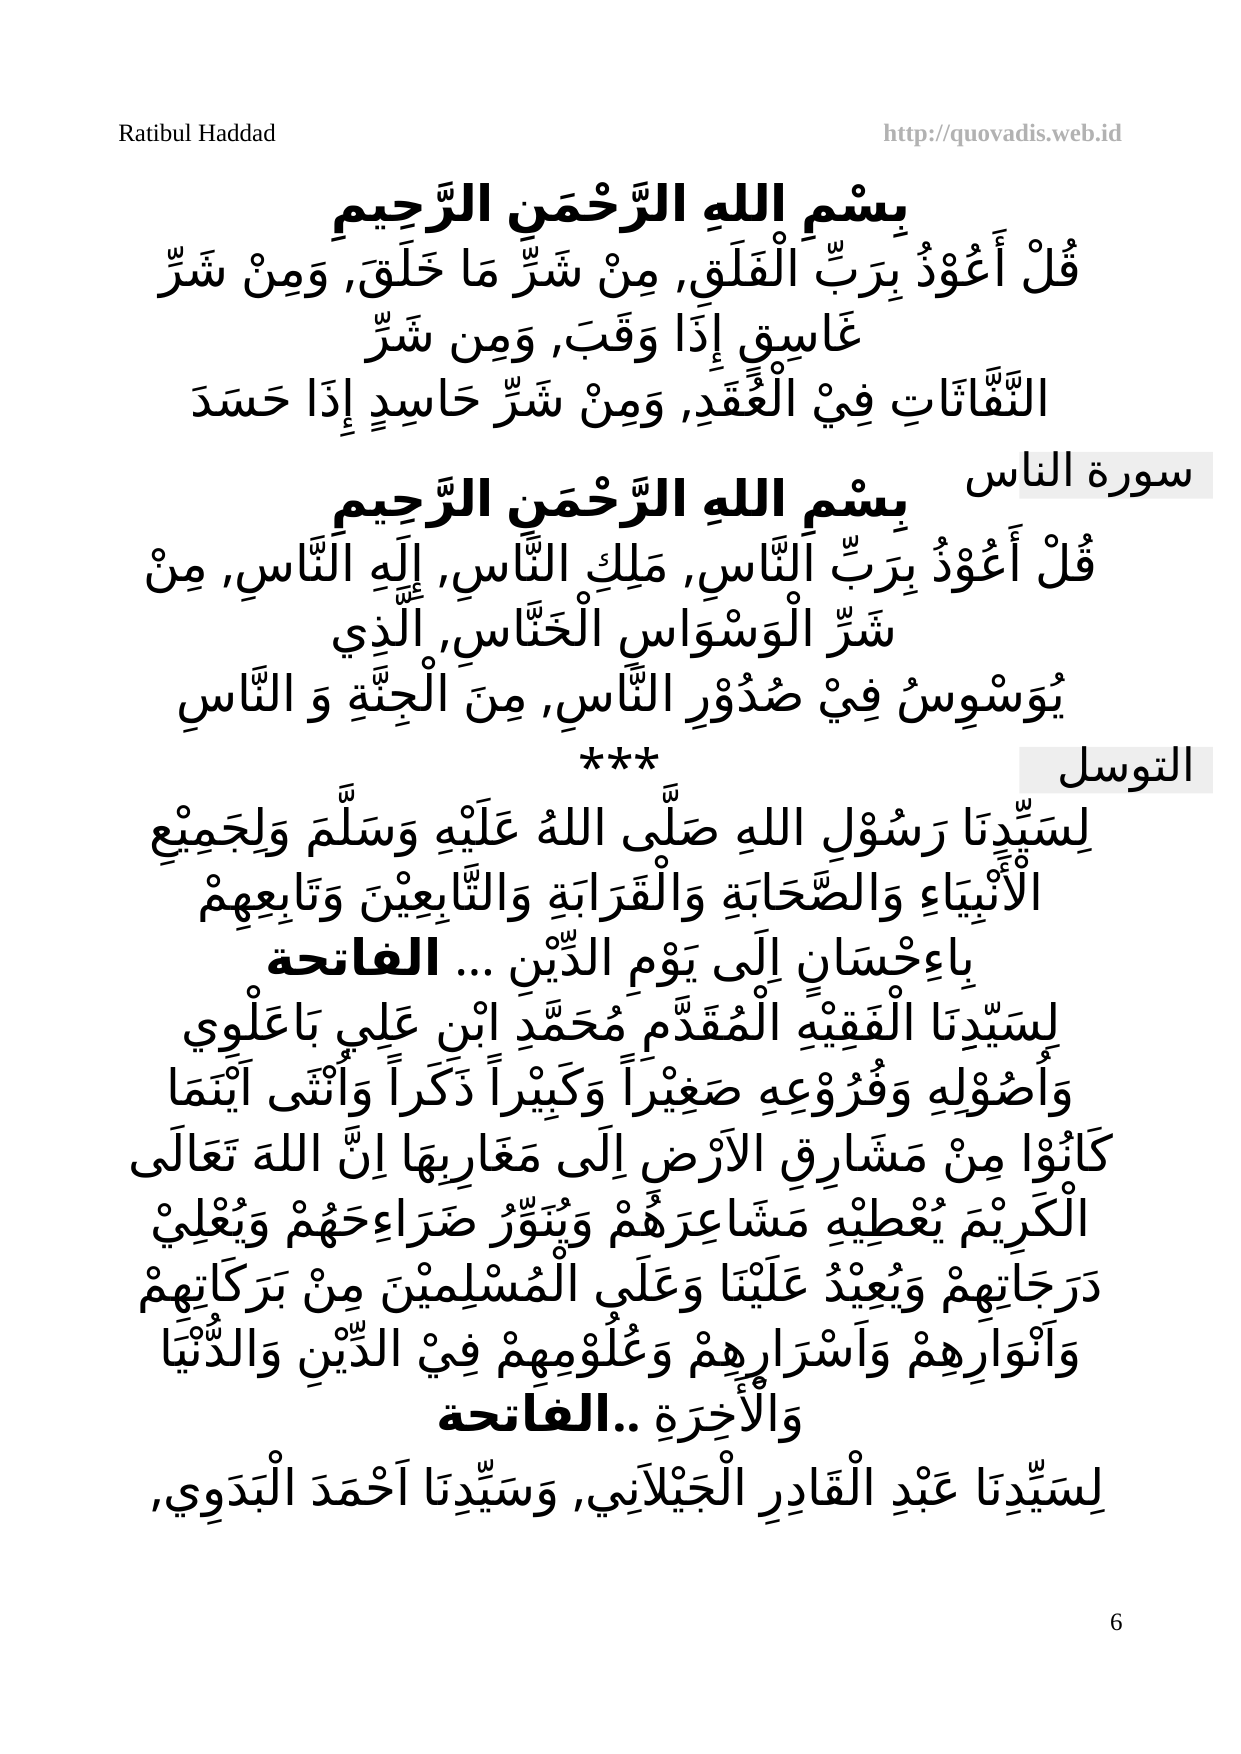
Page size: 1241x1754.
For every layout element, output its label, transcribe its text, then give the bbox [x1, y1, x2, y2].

text يُوَسْوِسُ فِيْ صُدُوْرِ النَّاسِ, مِنَ الْجِنَّةِ وَ النَّاسِ [118, 667, 1122, 732]
text قُلْ أَعُوْذُ بِرَبِّ النَّاسِ, مَلِكِ النَّاسِ, إِلَهِ النَّاسِ, مِنْ شَرِّ الْوَسْوَاسِ الْخَنَّاسِ, الَّذِي [118, 536, 1122, 667]
text بِسْمِ اللهِ الرَّحْمَنِ الرَّحِيمِ [118, 176, 1122, 242]
text قُلْ أَعُوْذُ بِرَبِّ الْفَلَقِ, مِنْ شَرِّ مَا خَلَقَ, وَمِنْ شَرِّ غَاسِقٍ إِذَا وَقَبَ, وَمِن شَرِّ [118, 242, 1122, 372]
text لِسَيّدِِنَا الْفَقِيْهِ الْمُقَدَّمِ مُحَمَّدِ ابْنِ عَلِي بَاعَلْوِي وَاُصُوْلِهِ وَفُرُوْعِهِ صَغِيْراً وَكَبِيْراً ذَكَراً وَاُنْثَى اَيْنَمَا كَانُوْا مِنْ مَشَارِقِ الاَرْضِ اِلَى مَغَارِبِهَا اِنَّ اللهَ تَعَالَى الْكَرِيْمَ يُعْطِيْهِ مَشَاعِرَهُمْ وَيُنَوِّرُ ضَرَاءِحَهُمْ وَيُعْلِيْ دَرَجَاتِهِمْ وَيُعِيْدُ عَلَيْنَا وَعَلَى الْمُسْلِميْنَ مِنْ بَرَكَاتِهِمْ وَاَنْوَارِهِمْ وَاَسْرَارِهِمْ وَعُلُوْمِهِمْ فِيْ الدِّيْنِ وَالدُّنْيَا وَالْأَخِرَةِ ..الفاتحة [118, 996, 1122, 1452]
text بِسْمِ اللهِ الرَّحْمَنِ الرَّحِيمِ [118, 471, 1122, 536]
text لِسَيِّدِنَا رَسُوْلِ اللهِ صَلَّى اللهُ عَلَيْهِ وَسَلَّمَ وَلِجَمِيْعِ الْأَنْبِيَاءِ وَالصَّحَابَةِ وَالْقَرَابَةِ وَالتَّابِعِيْنَ وَتَابِعِهِمْ بِاءِحْسَانٍ اِلَى يَوْمِ الدِّيْنِ ... الفاتحة [118, 800, 1122, 996]
text لِسَيِّدِنَا عَبْدِ الْقَادِرِ الْجَيْلاَنِي, وَسَيِّدِنَا اَحْمَدَ الْبَدَوِي, وَسَيِّدِنَااَحْمَد الرِّفَاعِي, وَسَيِّدِنَا اِبْرَاهِيْمَ الدَّسُوْقِي, وَسَيِّدِنَا اِبْرَاهِيْمَ الْبَاجُوْرِي, وَسَيِّدِنَا اَبِي الْحَسَنِ الشَّاذِلِي,وَلِاءِمَامِ الْمَلِكِي, وَلِاءِمَامِ الشَّافِعِي, وَلِاءِمَامِ الْحَنَفِي, وَلِاءِمَامِ اَحْمَدَابْنِ حَنْبَلٍ, وَلِعَبْدِكَ شَيْخِنَا مُحَمَّد خَلِيْل الْبَنْكَلاَنِي, وَشَيْخِنَا شَمْسُ الْعَارِفِيْن, وَشَيْخِنَا اَسْعَد,وَشَيْخِنَا اَحْمَد فَوَائِد رَضِيَ اللهُ عَنْهُمْ وَعَنْ سَاءِرِ سَادَاتِ الصُّوْفِيَّةِ الْمُحَقِّقِيْنَ وَالْعُلَمَاءِ الْعَامِلِيْنَ وَالْأَئِمَّةِ الْمُجْتَهِدِيْنَ اِنَّ اللهَ تَعَالَى يَحْمِيْنَا بِحِمَايَتِهِمْ وَيُمِدُّنَا بِمَدَدِهِمْ وَيَنْفَعُنَا بِبَرَكَاتِهِمْ وَاَنْوَارِهِمْ وَاَسْرَارِهِمْ وَعُلُوْمِهِمْ فِيْ الدِّيْنِ وَالدُّنْيَا وَالــأَخِرَةِ..الفاتحة [118, 1452, 1122, 1526]
text النَّفَّاثَاتِ فِيْ الْعُقَدِ, وَمِنْ شَرِّ حَاسِدٍ إِذَا حَسَدَ [118, 372, 1122, 437]
text *** [118, 732, 1122, 800]
